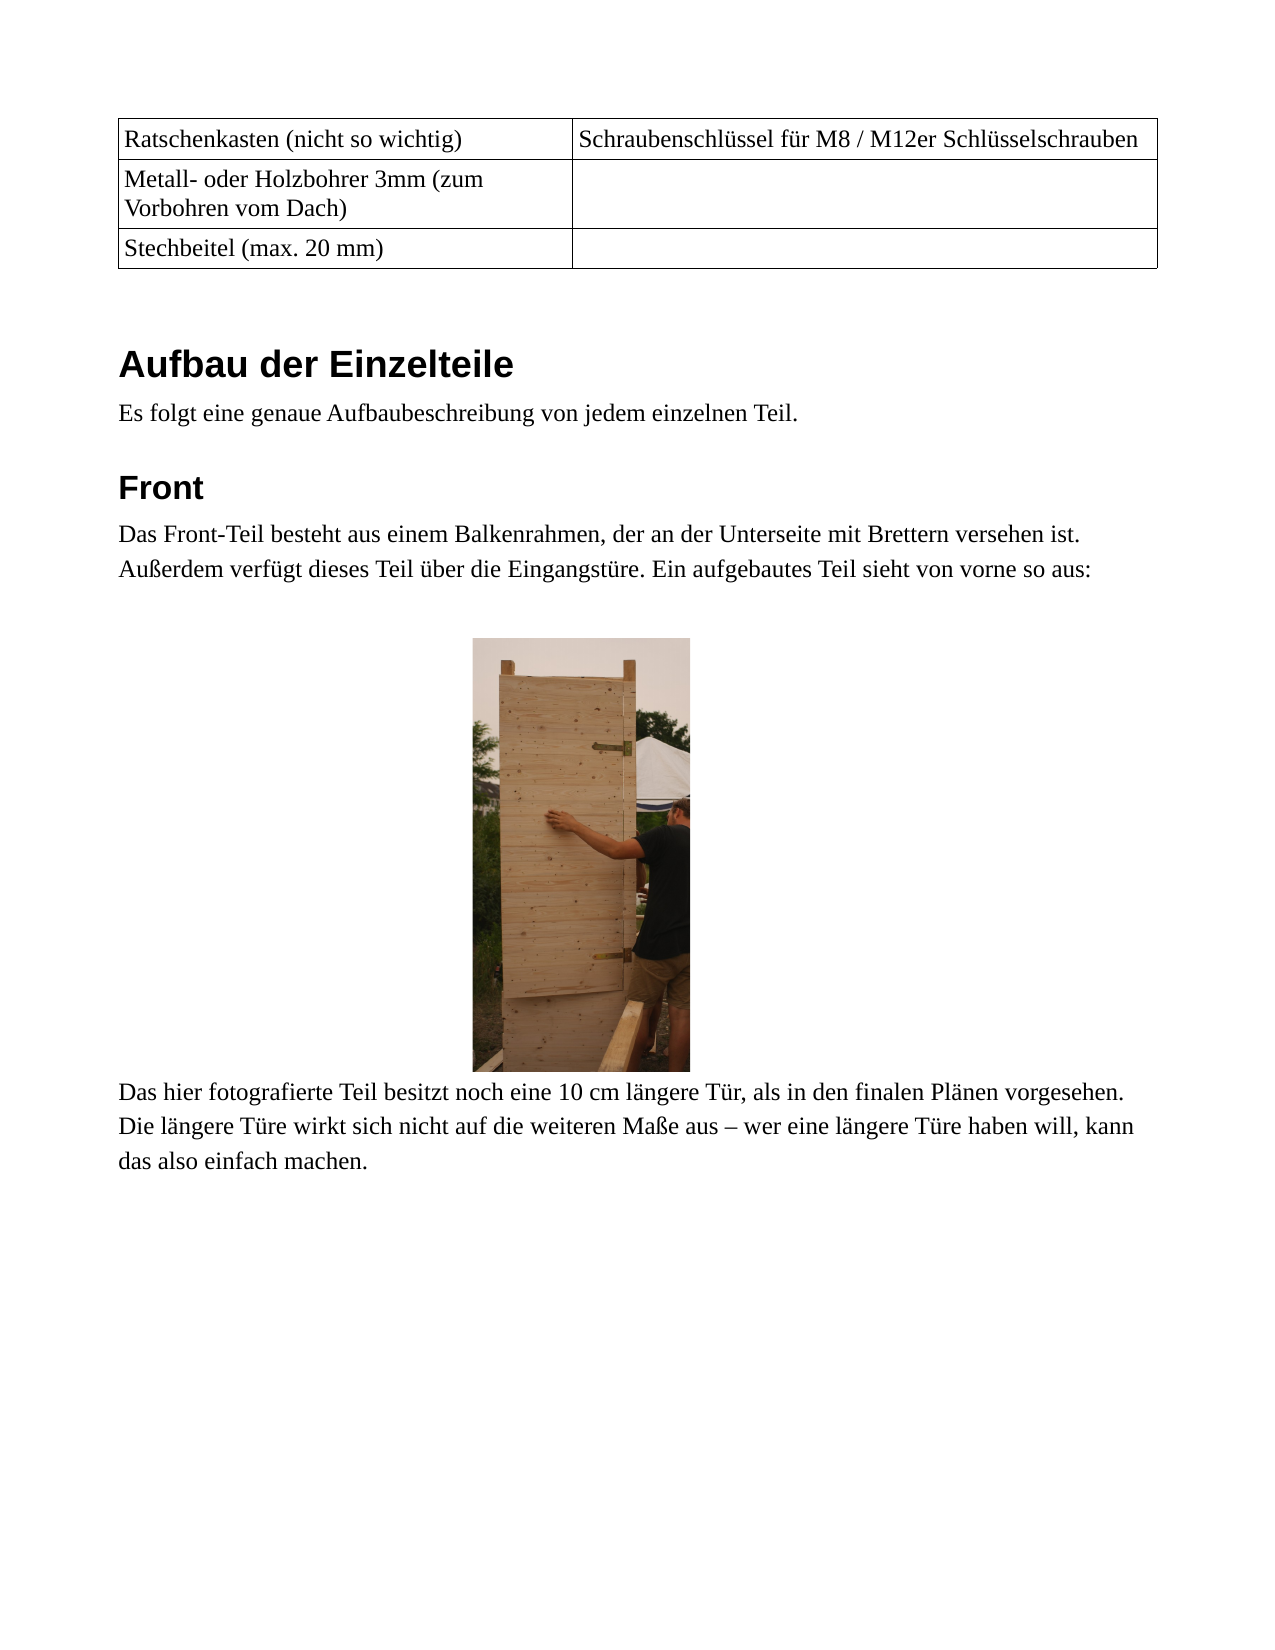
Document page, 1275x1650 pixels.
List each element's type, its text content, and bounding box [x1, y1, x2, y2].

text Es folgt eine genaue Aufbaubeschreibung von jedem einzelnen Teil. [118, 398, 1157, 427]
table_cell Ratschenkasten (nicht so wichtig) [119, 119, 572, 158]
subtitle Front [118, 468, 1157, 507]
table_cell Schraubenschlüssel für M8 / M12er Schlüsselschrauben [573, 119, 1157, 158]
picture [472, 638, 691, 1072]
subtitle Aufbau der Einzelteile [118, 342, 1157, 386]
table_cell Metall- oder Holzbohrer 3mm (zum Vorbohren vom Dach) [119, 160, 572, 227]
table_cell Stechbeitel (max. 20 mm) [119, 229, 572, 268]
table_cell [573, 229, 1157, 268]
table_cell [573, 160, 1157, 227]
text Das Front-Teil besteht aus einem Balkenrahmen, der an der Unterseite mit Brettern versehen ist. Außerdem verfügt dieses Teil über die Eingangstüre. Ein aufgebautes Teil sieht von vorne so aus: [118, 519, 1157, 582]
text Das hier fotografierte Teil besitzt noch eine 10 cm längere Tür, als in den finalen Plänen vorgesehen. Die längere Türe wirkt sich nicht auf die weiteren Maße aus – wer eine längere Türe haben will, kann das also einfach machen. [118, 652, 1157, 1174]
